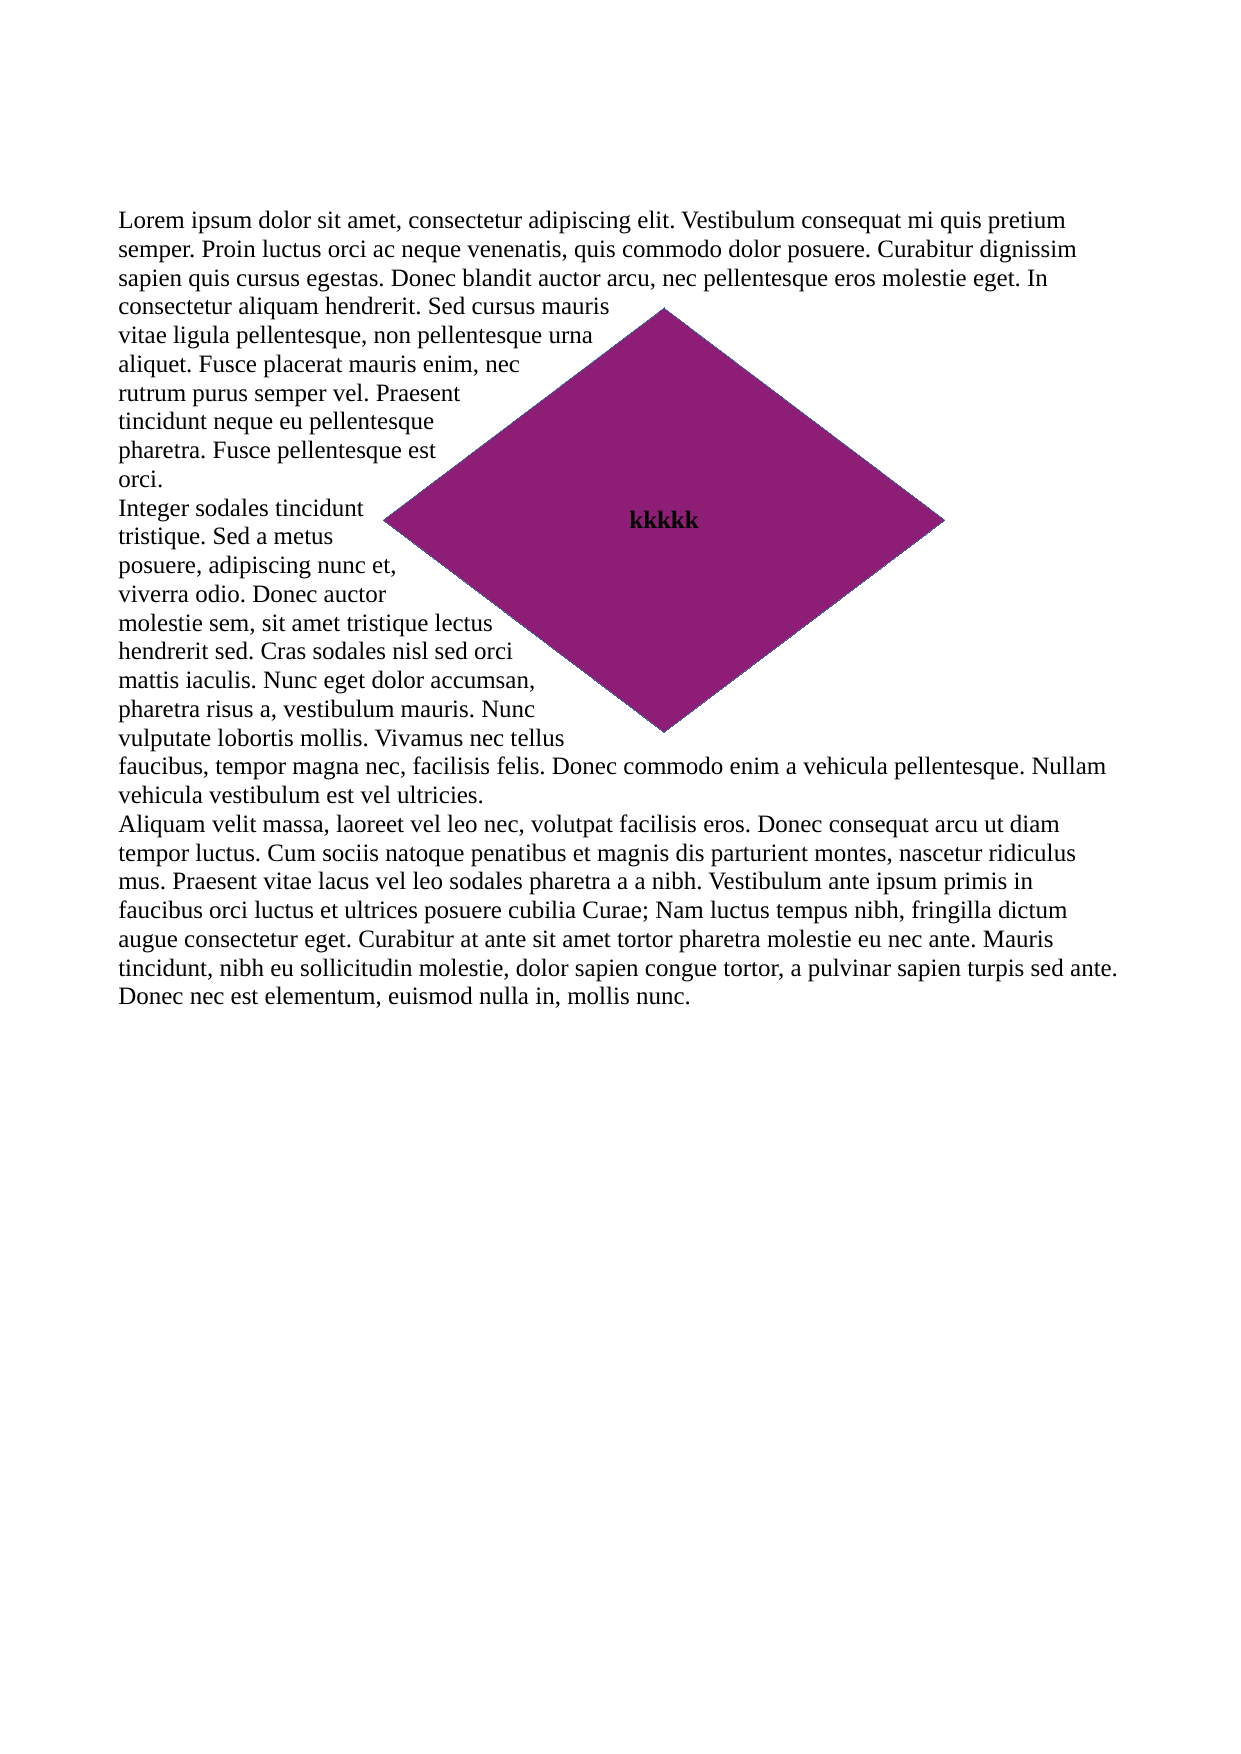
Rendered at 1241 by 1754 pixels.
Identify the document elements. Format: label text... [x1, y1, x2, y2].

text Lorem ipsum dolor sit amet, consectetur adipiscing elit. Vestibulum consequat mi quis pretium semper. Proin luctus orci ac neque venenatis, quis commodo dolor posuere. Curabitur dignissim sapien quis cursus egestas. Donec blandit auctor arcu, nec pellentesque eros molestie eget. In consectetur aliquam hendrerit. Sed cursus mauris vitae ligula pellentesque, non pellentesque urna aliquet. Fusce placerat mauris enim, nec rutrum purus semper vel. Praesent tincidunt neque eu pellentesque pharetra. Fusce pellentesque est orci. [118, 205, 1122, 493]
text Integer sodales tincidunt tristique. Sed a metus posuere, adipiscing nunc et, viverra odio. Donec auctor molestie sem, sit amet tristique lectus hendrerit sed. Cras sodales nisl sed orci mattis iaculis. Nunc eget dolor accumsan, pharetra risus a, vestibulum mauris. Nunc vulputate lobortis mollis. Vivamus nec tellus faucibus, tempor magna nec, facilisis felis. Donec commodo enim a vehicula pellentesque. Nullam vehicula vestibulum est vel ultricies. [118, 493, 1122, 809]
text Aliquam velit massa, laoreet vel leo nec, volutpat facilisis eros. Donec consequat arcu ut diam tempor luctus. Cum sociis natoque penatibus et magnis dis parturient montes, nascetur ridiculus mus. Praesent vitae lacus vel leo sodales pharetra a a nibh. Vestibulum ante ipsum primis in faucibus orci luctus et ultrices posuere cubilia Curae; Nam luctus tempus nibh, fringilla dictum augue consectetur eget. Curabitur at ante sit amet tortor pharetra molestie eu nec ante. Mauris tincidunt, nibh eu sollicitudin molestie, dolor sapien congue tortor, a pulvinar sapien turpis sed ante. Donec nec est elementum, euismod nulla in, mollis nunc. [118, 809, 1122, 1010]
